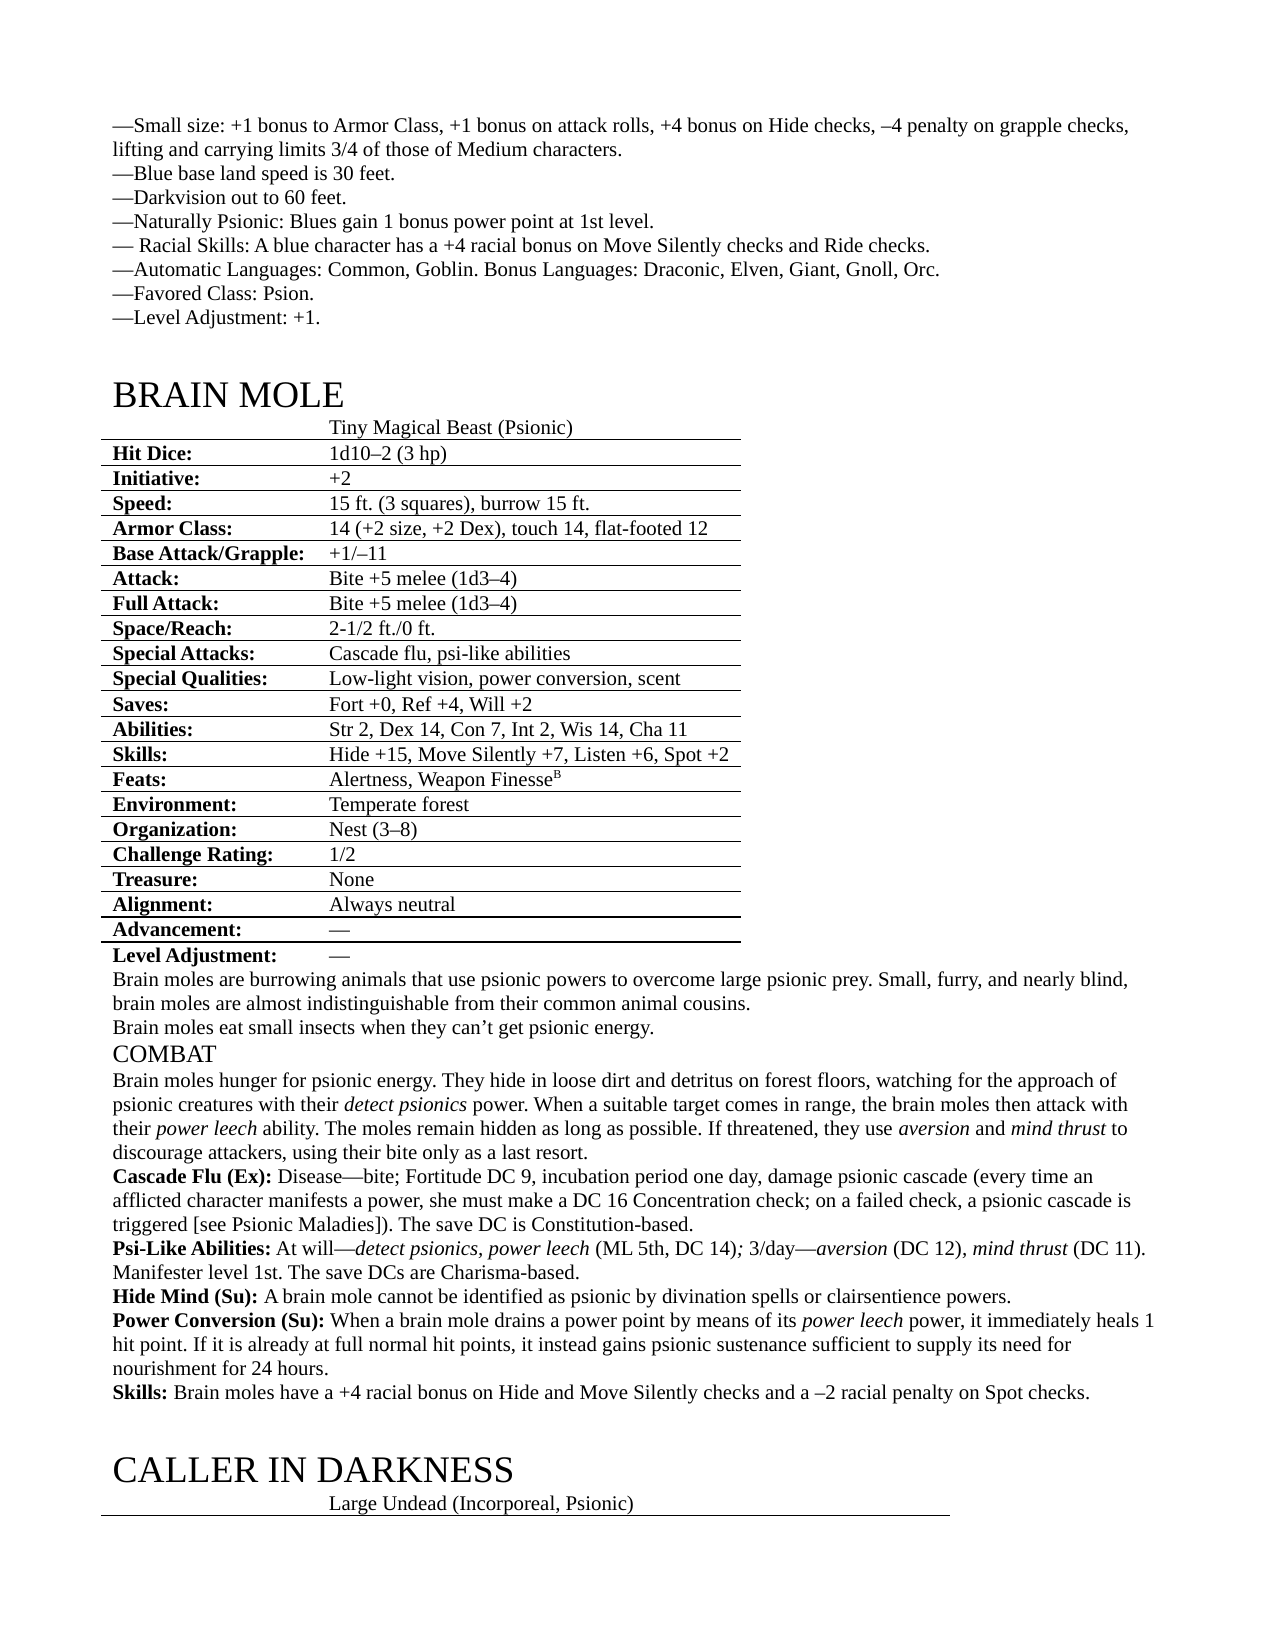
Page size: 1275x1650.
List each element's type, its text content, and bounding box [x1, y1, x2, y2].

table_cell Temperate forest [318, 792, 741, 816]
text Brain moles hunger for psionic energy. They hide in loose dirt and detritus on forest floors, watching for the approach of psionic creatures with their detect psionics power. When a suitable target comes in range, the brain moles then attack with their power leech ability. The moles remain hidden as long as possible. If threatened, they use aversion and mind thrust to discourage attackers, using their bite only as a last resort. [112, 1067, 1162, 1164]
table_cell Fort +0, Ref +4, Will +2 [318, 691, 741, 716]
text —Favored Class: Psion. [112, 281, 1162, 305]
table_cell Always neutral [318, 892, 741, 916]
table_cell Challenge Rating: [101, 842, 318, 866]
table_cell 2-1/2 ft./0 ft. [318, 616, 741, 640]
table_header [101, 415, 318, 439]
text Hide Mind (Su): A brain mole cannot be identified as psionic by divination spells or clairsentience powers. [112, 1284, 1162, 1308]
table_cell Bite +5 melee (1d3–4) [318, 591, 741, 615]
table_cell None [318, 867, 741, 891]
text —Darkvision out to 60 feet. [112, 185, 1162, 209]
table_cell Low-light vision, power conversion, scent [318, 666, 741, 690]
text Power Conversion (Su): When a brain mole drains a power point by means of its power leech power, it immediately heals 1 hit point. If it is already at full normal hit points, it instead gains psionic sustenance sufficient to supply its need for nourishment for 24 hours. [112, 1308, 1162, 1380]
table_cell Skills: [101, 742, 318, 766]
table_cell 1d10–2 (3 hp) [318, 440, 741, 464]
text —Small size: +1 bonus to Armor Class, +1 bonus on attack rolls, +4 bonus on Hide checks, –4 penalty on grapple checks, lifting and carrying limits 3/4 of those of Medium characters. [112, 112, 1162, 161]
table_cell Saves: [101, 691, 318, 716]
table_cell Feats: [101, 767, 318, 791]
table_cell +1/–11 [318, 541, 741, 565]
table_cell Hide +15, Move Silently +7, Listen +6, Spot +2 [318, 742, 741, 766]
text Brain moles are burrowing animals that use psionic powers to overcome large psionic prey. Small, furry, and nearly blind, brain moles are almost indistinguishable from their common animal cousins. [112, 967, 1162, 1015]
table_cell Hit Dice: [101, 440, 318, 464]
table_cell Base Attack/Grapple: [101, 541, 318, 565]
table_cell 14 (+2 size, +2 Dex), touch 14, flat-footed 12 [318, 516, 741, 540]
text CALLER IN DARKNESS [112, 1447, 1162, 1491]
table_cell Organization: [101, 817, 318, 841]
table_cell Treasure: [101, 867, 318, 891]
table_cell Special Attacks: [101, 641, 318, 665]
table_cell Attack: [101, 566, 318, 590]
table_cell Environment: [101, 792, 318, 816]
table_cell Level Adjustment: [101, 943, 318, 967]
table_cell Speed: [101, 491, 318, 515]
table_cell Abilities: [101, 717, 318, 741]
table_cell Space/Reach: [101, 616, 318, 640]
table_header Tiny Magical Beast (Psionic) [318, 415, 741, 439]
table_cell Advancement: [101, 918, 318, 941]
text Skills: Brain moles have a +4 racial bonus on Hide and Move Silently checks and a –2 racial penalty on Spot checks. [112, 1380, 1162, 1404]
text Brain moles eat small insects when they can’t get psionic energy. [112, 1015, 1162, 1039]
table_cell Alertness, Weapon FinesseB [318, 767, 741, 791]
text —Level Adjustment: +1. [112, 305, 1162, 329]
text —Automatic Languages: Common, Goblin. Bonus Languages: Draconic, Elven, Giant, Gnoll, Orc. [112, 257, 1162, 281]
text — Racial Skills: A blue character has a +4 racial bonus on Move Silently checks and Ride checks. [112, 233, 1162, 257]
text —Blue base land speed is 30 feet. [112, 161, 1162, 185]
text Psi-Like Abilities: At will—detect psionics, power leech (ML 5th, DC 14); 3/day—aversion (DC 12), mind thrust (DC 11). Manifester level 1st. The save DCs are Charisma-based. [112, 1236, 1162, 1284]
table_cell Nest (3–8) [318, 817, 741, 841]
table_cell Armor Class: [101, 516, 318, 540]
subtitle COMBAT [112, 1039, 1162, 1067]
table_cell Special Qualities: [101, 666, 318, 690]
table_cell Str 2, Dex 14, Con 7, Int 2, Wis 14, Cha 11 [318, 717, 741, 741]
table_header [101, 1491, 317, 1515]
table_cell — [318, 943, 741, 967]
table_cell 15 ft. (3 squares), burrow 15 ft. [318, 491, 741, 515]
text Cascade Flu (Ex): Disease—bite; Fortitude DC 9, incubation period one day, damage psionic cascade (every time an afflicted character manifests a power, she must make a DC 16 Concentration check; on a failed check, a psionic cascade is triggered [see Psionic Maladies]). The save DC is Constitution-based. [112, 1164, 1162, 1236]
table_cell Alignment: [101, 892, 318, 916]
table_cell — [318, 918, 741, 941]
table_cell Cascade flu, psi-like abilities [318, 641, 741, 665]
text —Naturally Psionic: Blues gain 1 bonus power point at 1st level. [112, 209, 1162, 233]
table_cell Bite +5 melee (1d3–4) [318, 566, 741, 590]
table_header Large Undead (Incorporeal, Psionic) [318, 1491, 950, 1515]
table_cell Initiative: [101, 466, 318, 489]
table_cell +2 [318, 466, 741, 489]
table_cell 1/2 [318, 842, 741, 866]
text BRAIN MOLE [112, 372, 1162, 415]
table_cell Full Attack: [101, 591, 318, 615]
